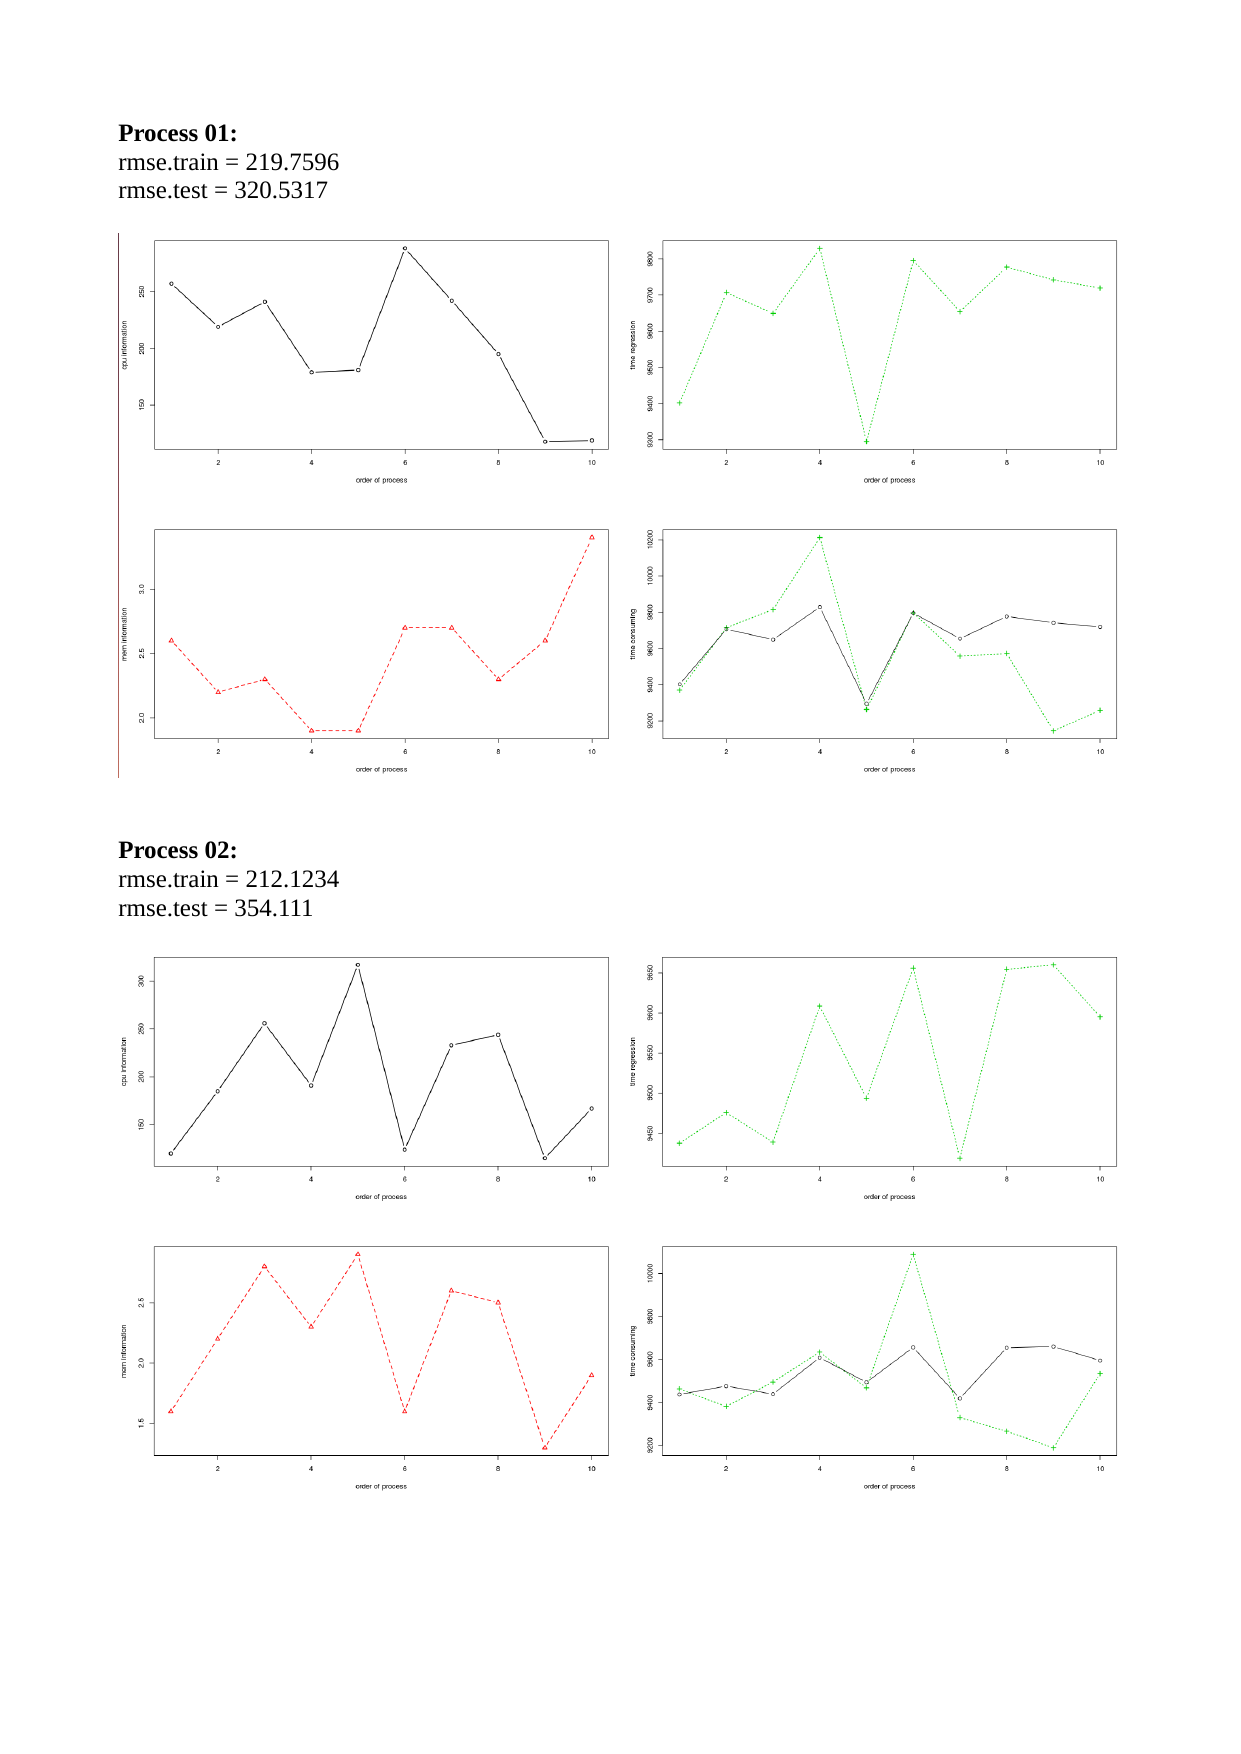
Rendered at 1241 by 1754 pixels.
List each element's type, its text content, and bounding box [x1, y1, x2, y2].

text rmse.train = 219.7596 [118, 147, 1122, 176]
text Process 01: [118, 118, 1122, 147]
text rmse.train = 212.1234 [118, 864, 1122, 893]
picture [118, 950, 1123, 1495]
text rmse.test = 320.5317 [118, 176, 1122, 204]
text Process 02: [118, 835, 1122, 864]
text rmse.test = 354.111 [118, 893, 1122, 921]
picture [118, 233, 1123, 778]
